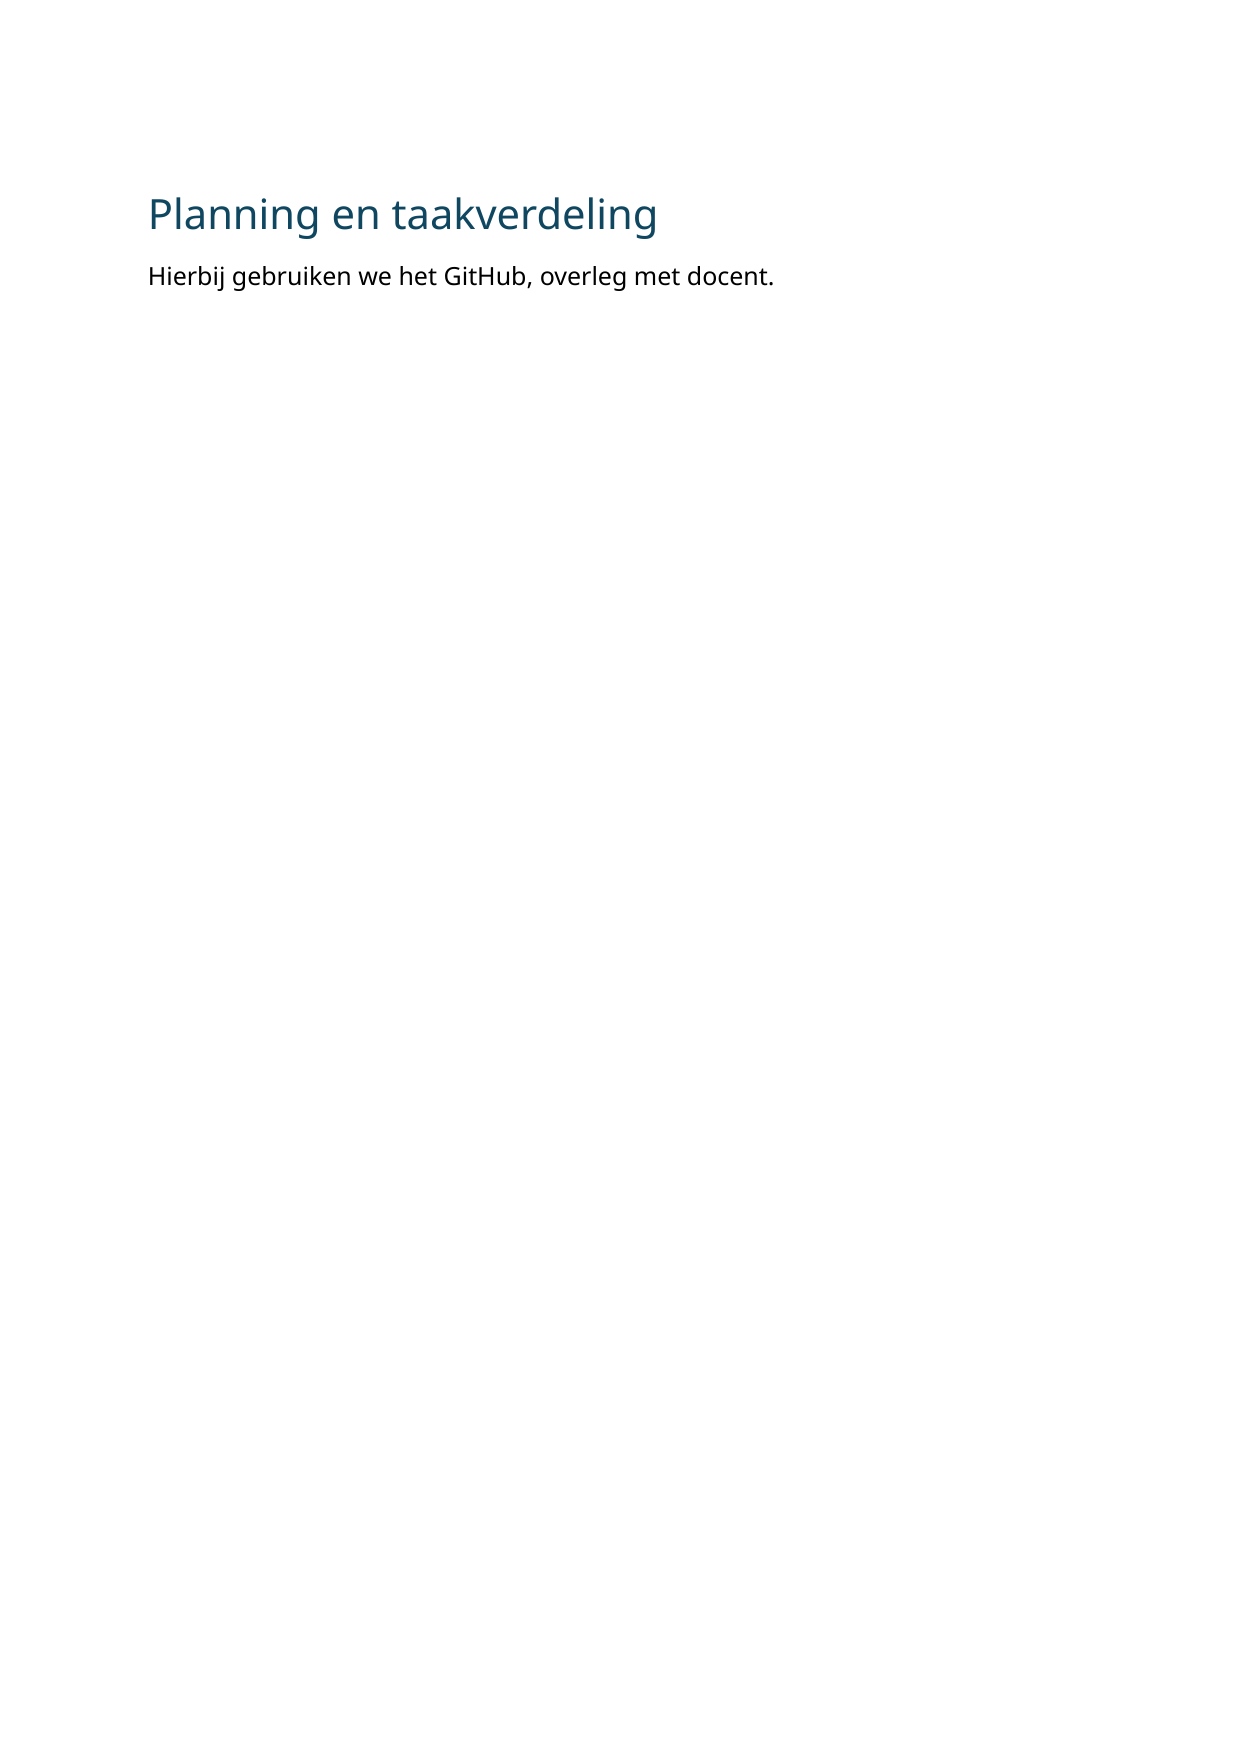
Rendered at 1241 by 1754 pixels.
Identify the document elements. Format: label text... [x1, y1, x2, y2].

subtitle Planning en taakverdeling [148, 185, 1093, 242]
text Hierbij gebruiken we het GitHub, overleg met docent. [148, 259, 1093, 293]
